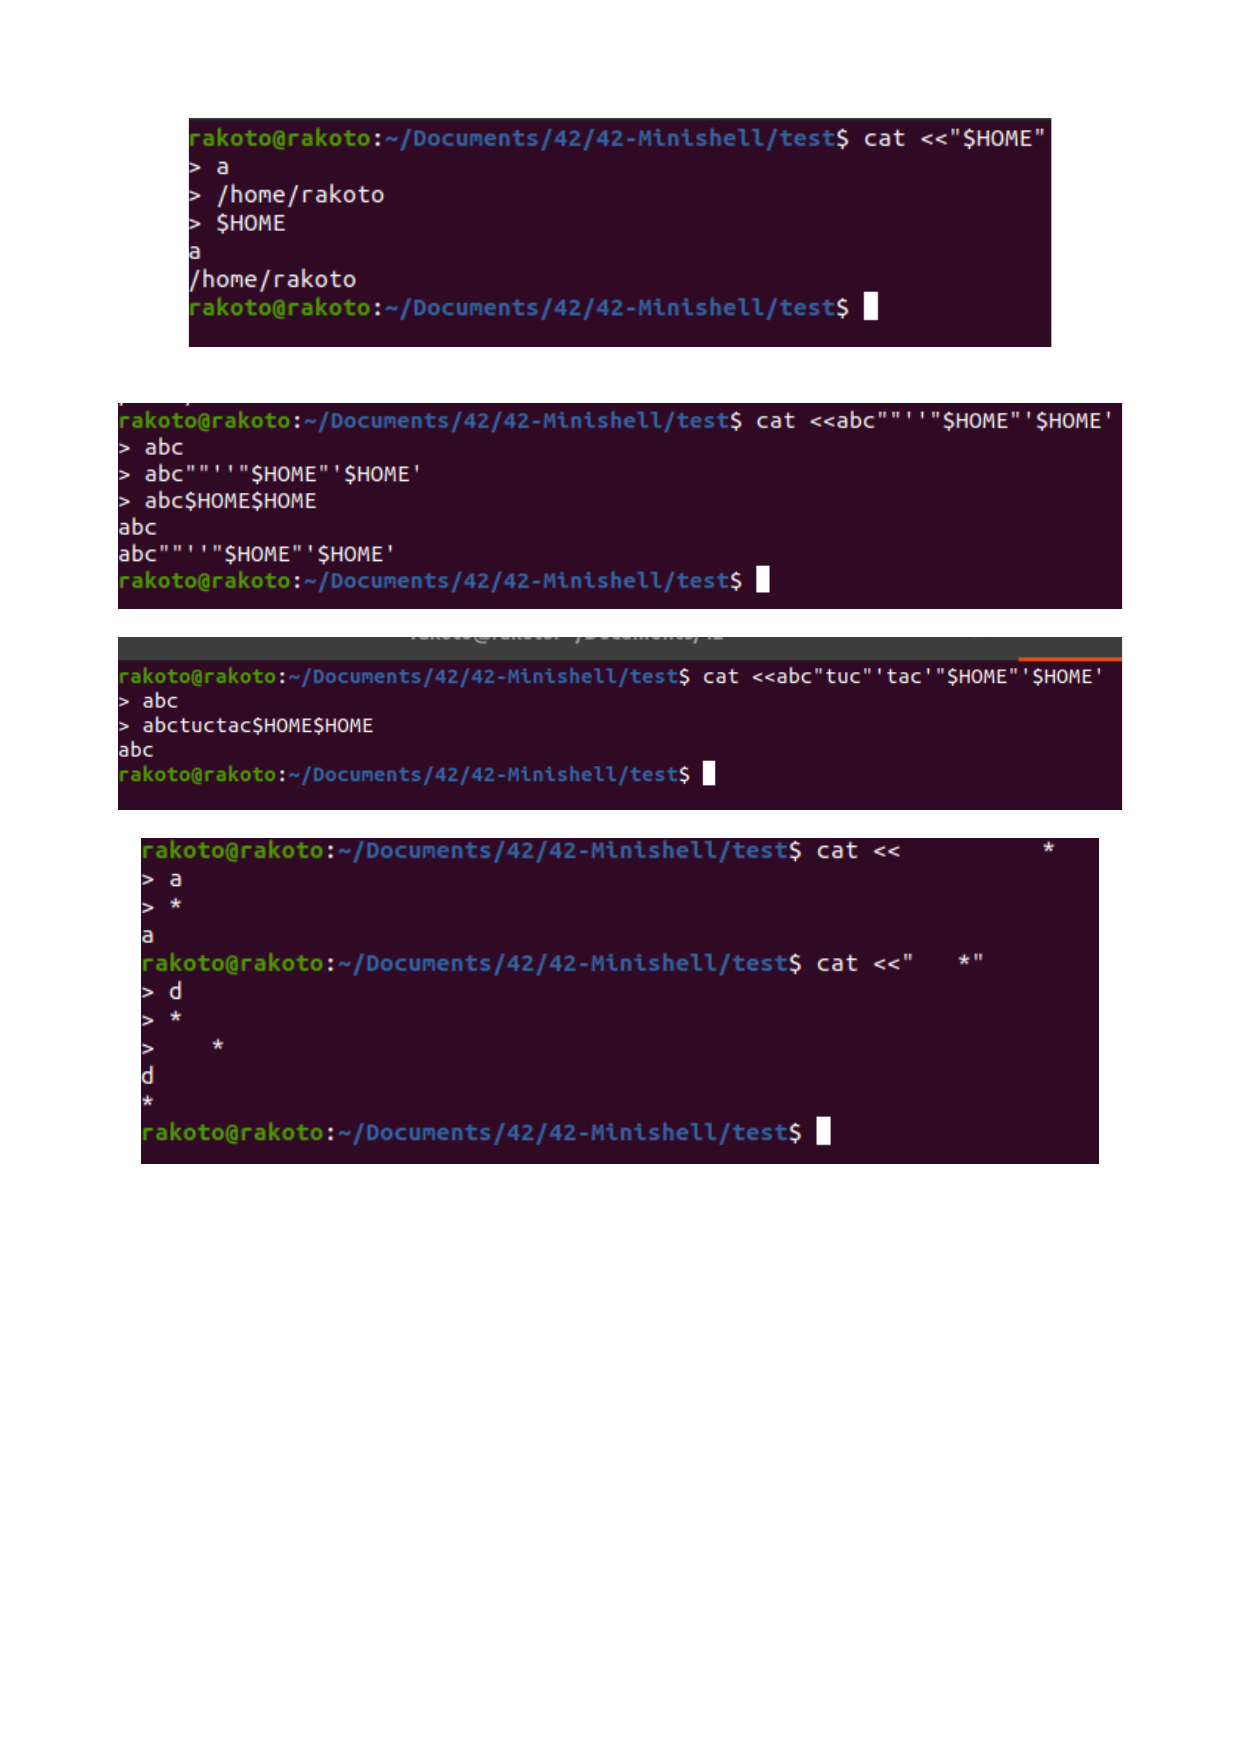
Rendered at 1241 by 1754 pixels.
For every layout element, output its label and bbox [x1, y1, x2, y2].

picture [188, 118, 1052, 347]
picture [118, 637, 1123, 810]
picture [141, 838, 1099, 1164]
picture [118, 403, 1123, 609]
